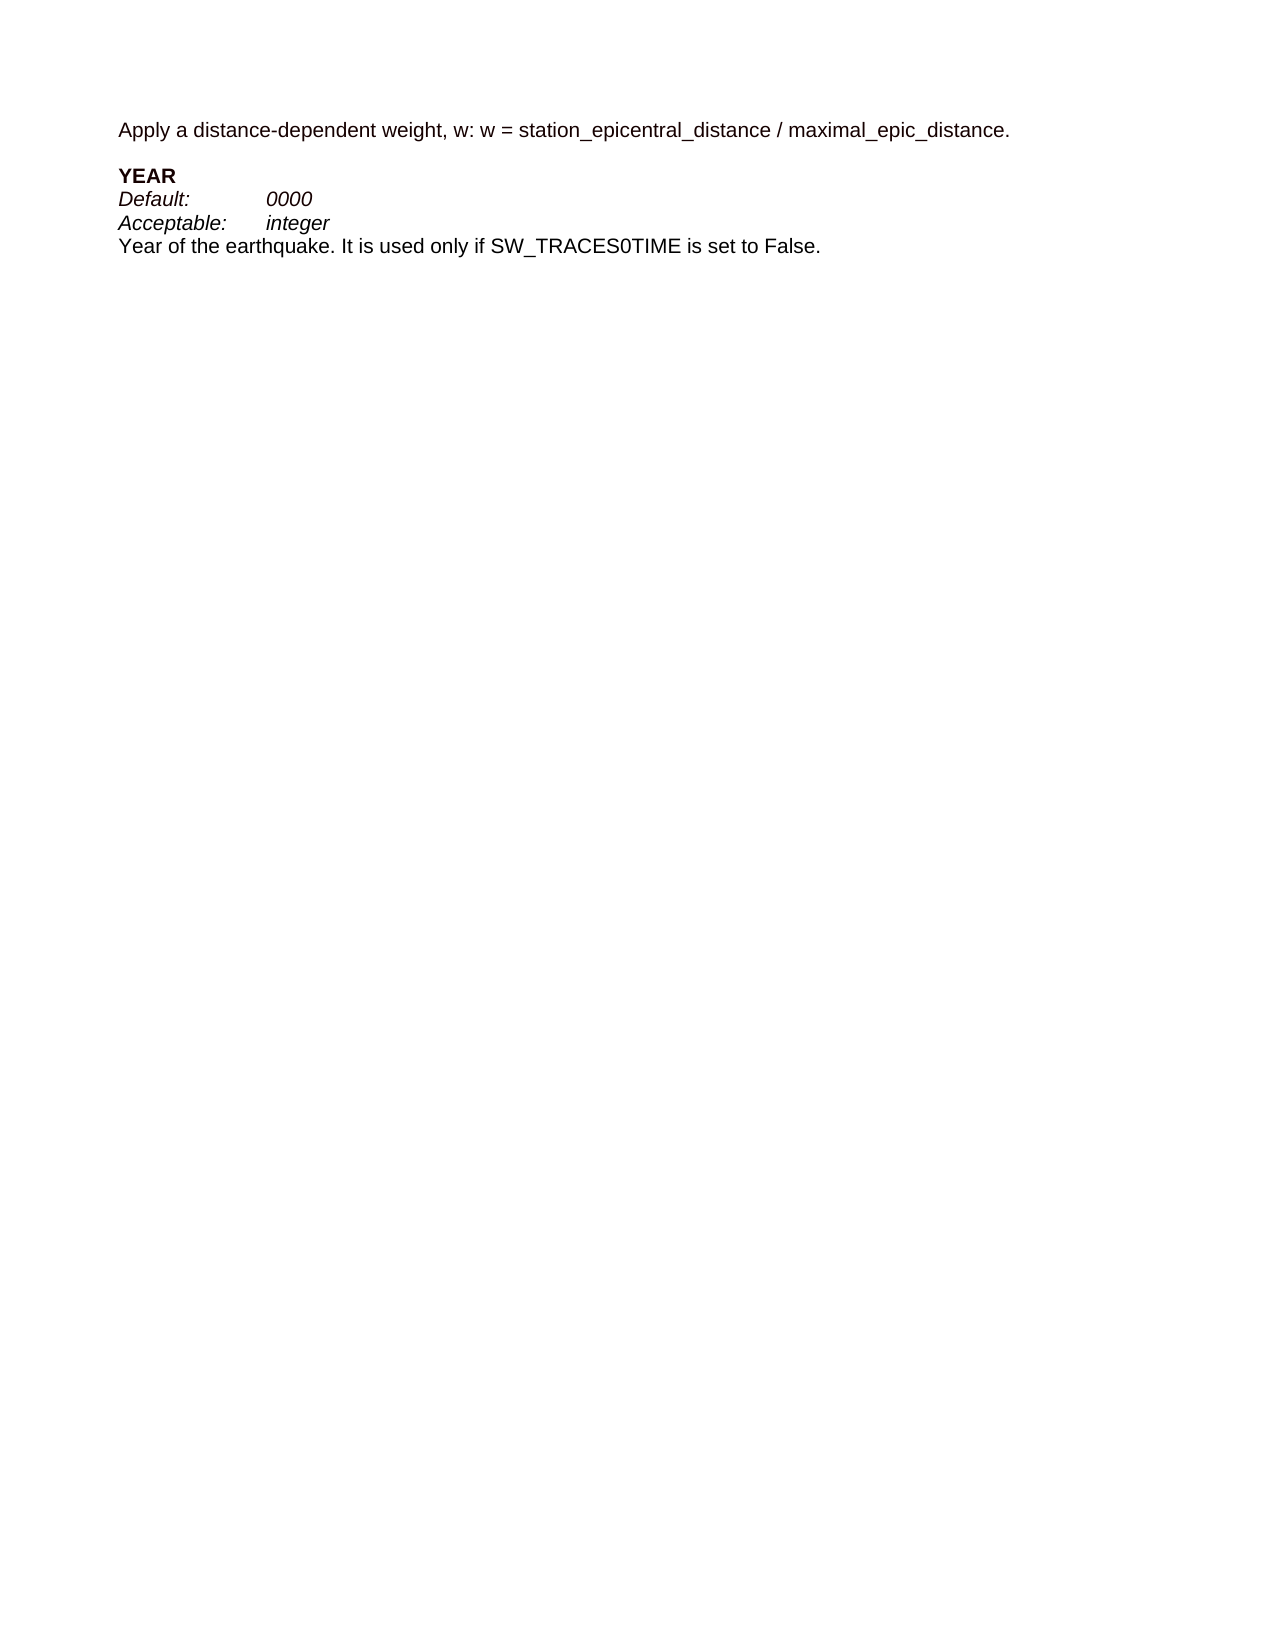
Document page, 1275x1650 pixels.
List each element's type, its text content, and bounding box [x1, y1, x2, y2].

text Default: 0000 [118, 188, 1157, 211]
text Year of the earthquake. It is used only if SW_TRACES0TIME is set to False. [118, 234, 1157, 257]
text YEAR [118, 164, 1157, 188]
text Acceptable: integer [118, 211, 1157, 234]
text Apply a distance-dependent weight, w: w = station_epicentral_distance / maximal_epic_distance. [118, 118, 1157, 141]
